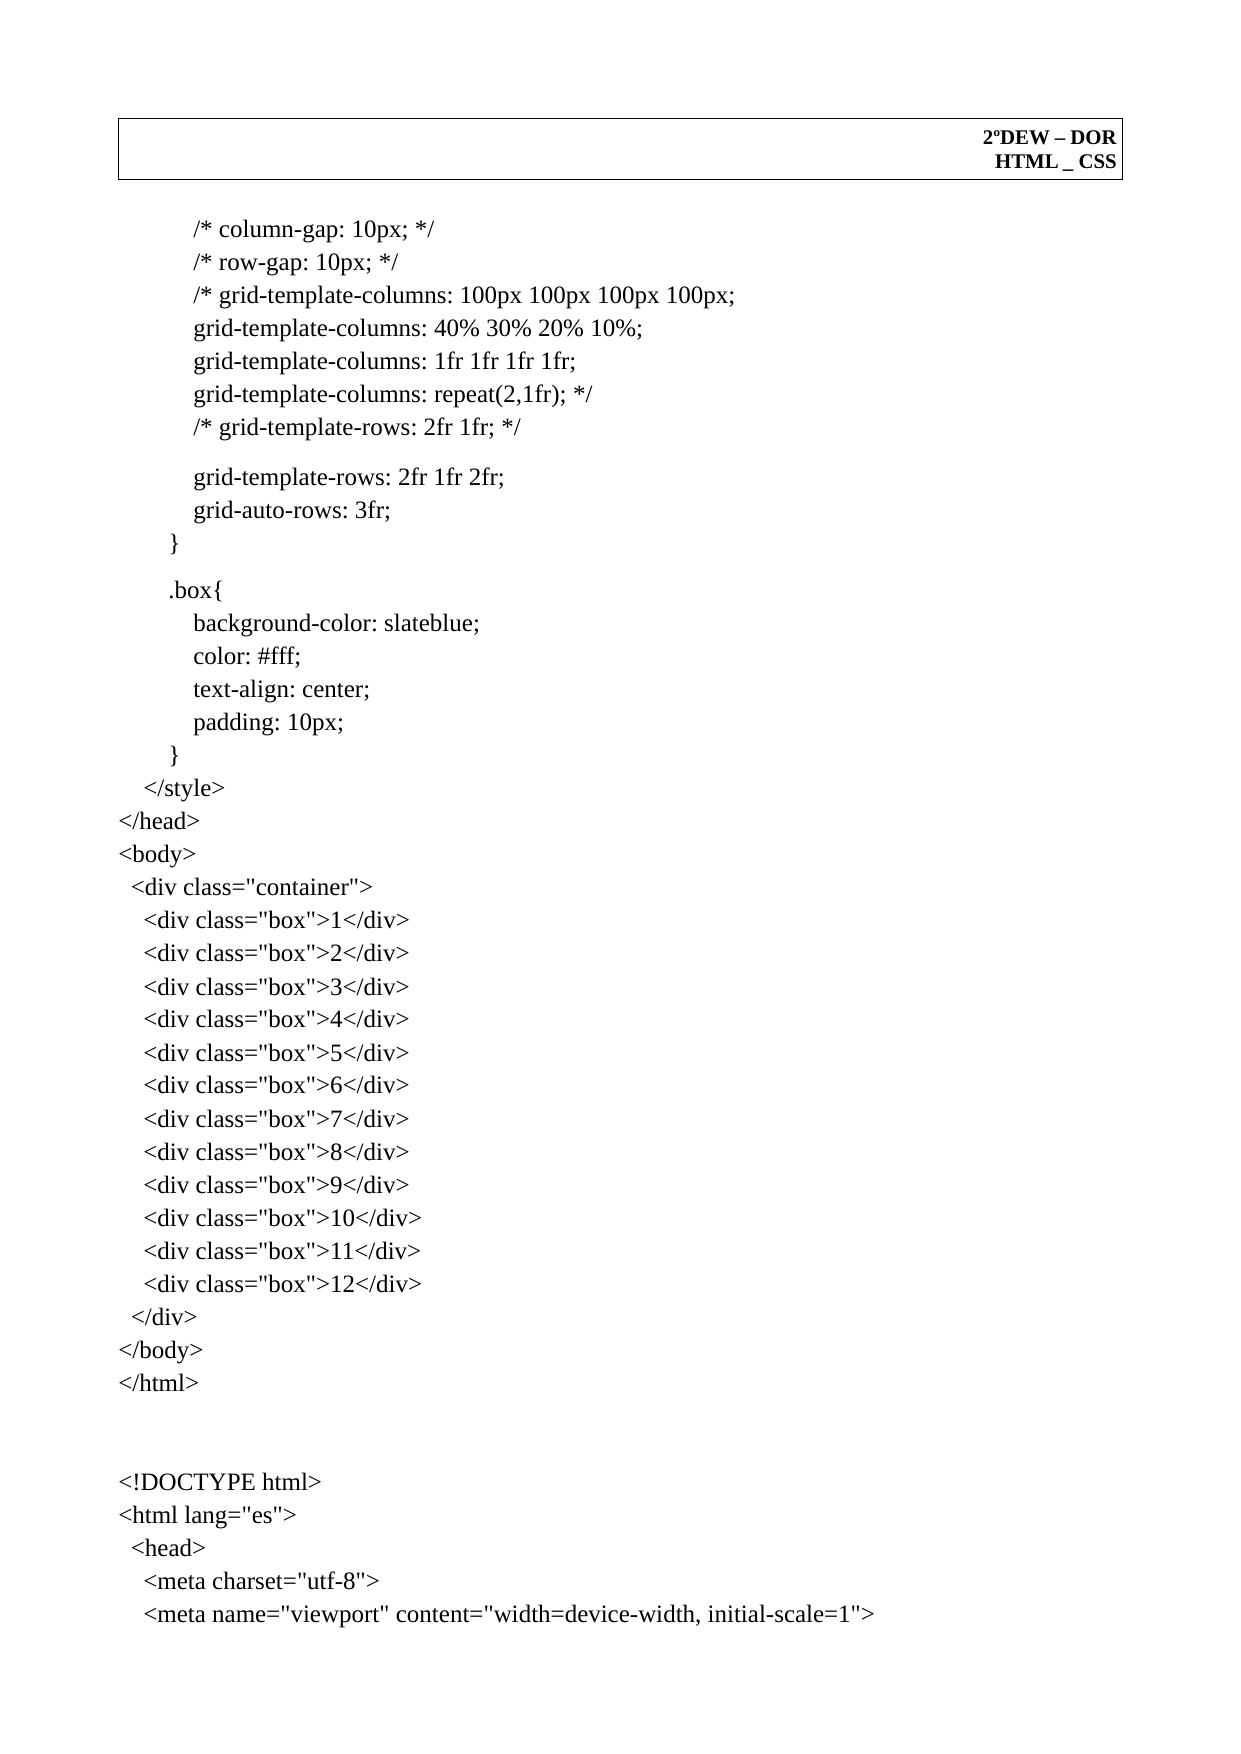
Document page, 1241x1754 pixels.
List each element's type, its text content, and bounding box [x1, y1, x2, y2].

text <div class="box">1</div> [118, 906, 1122, 934]
text <meta name="viewport" content="width=device-width, initial-scale=1"> [118, 1599, 1122, 1628]
text /* row-gap: 10px; */ [118, 247, 1122, 276]
text grid-template-columns: 1fr 1fr 1fr 1fr; [118, 346, 1122, 375]
text <div class="box">7</div> [118, 1104, 1122, 1132]
text <div class="box">6</div> [118, 1071, 1122, 1099]
text </html> [118, 1368, 1122, 1397]
text grid-template-columns: 40% 30% 20% 10%; [118, 313, 1122, 342]
text .box{ [118, 575, 1122, 604]
text } [118, 528, 1122, 556]
text </head> [118, 806, 1122, 835]
text <head> [118, 1533, 1122, 1562]
text <div class="box">11</div> [118, 1236, 1122, 1264]
text <div class="box">2</div> [118, 938, 1122, 967]
text <div class="box">4</div> [118, 1004, 1122, 1033]
text <html lang="es"> [118, 1500, 1122, 1529]
text <meta charset="utf-8"> [118, 1566, 1122, 1595]
text </div> [118, 1302, 1122, 1331]
text /* grid-template-rows: 2fr 1fr; */ [118, 412, 1122, 441]
text <div class="box">12</div> [118, 1269, 1122, 1297]
text background-color: slateblue; [118, 608, 1122, 637]
text <!DOCTYPE html> [118, 1467, 1122, 1496]
text <div class="box">8</div> [118, 1137, 1122, 1165]
text text-align: center; [118, 674, 1122, 703]
text grid-template-rows: 2fr 1fr 2fr; [118, 462, 1122, 490]
text <div class="box">10</div> [118, 1203, 1122, 1231]
text <div class="container"> [118, 872, 1122, 901]
text grid-template-columns: repeat(2,1fr); */ [118, 379, 1122, 408]
text /* grid-template-columns: 100px 100px 100px 100px; [118, 280, 1122, 309]
text grid-auto-rows: 3fr; [118, 495, 1122, 523]
text <div class="box">9</div> [118, 1170, 1122, 1198]
text color: #fff; [118, 641, 1122, 670]
text } [118, 740, 1122, 769]
text <div class="box">5</div> [118, 1038, 1122, 1066]
text <body> [118, 839, 1122, 868]
text padding: 10px; [118, 707, 1122, 736]
text </body> [118, 1335, 1122, 1363]
text </style> [118, 773, 1122, 802]
text /* column-gap: 10px; */ [118, 214, 1122, 243]
text <div class="box">3</div> [118, 972, 1122, 1000]
